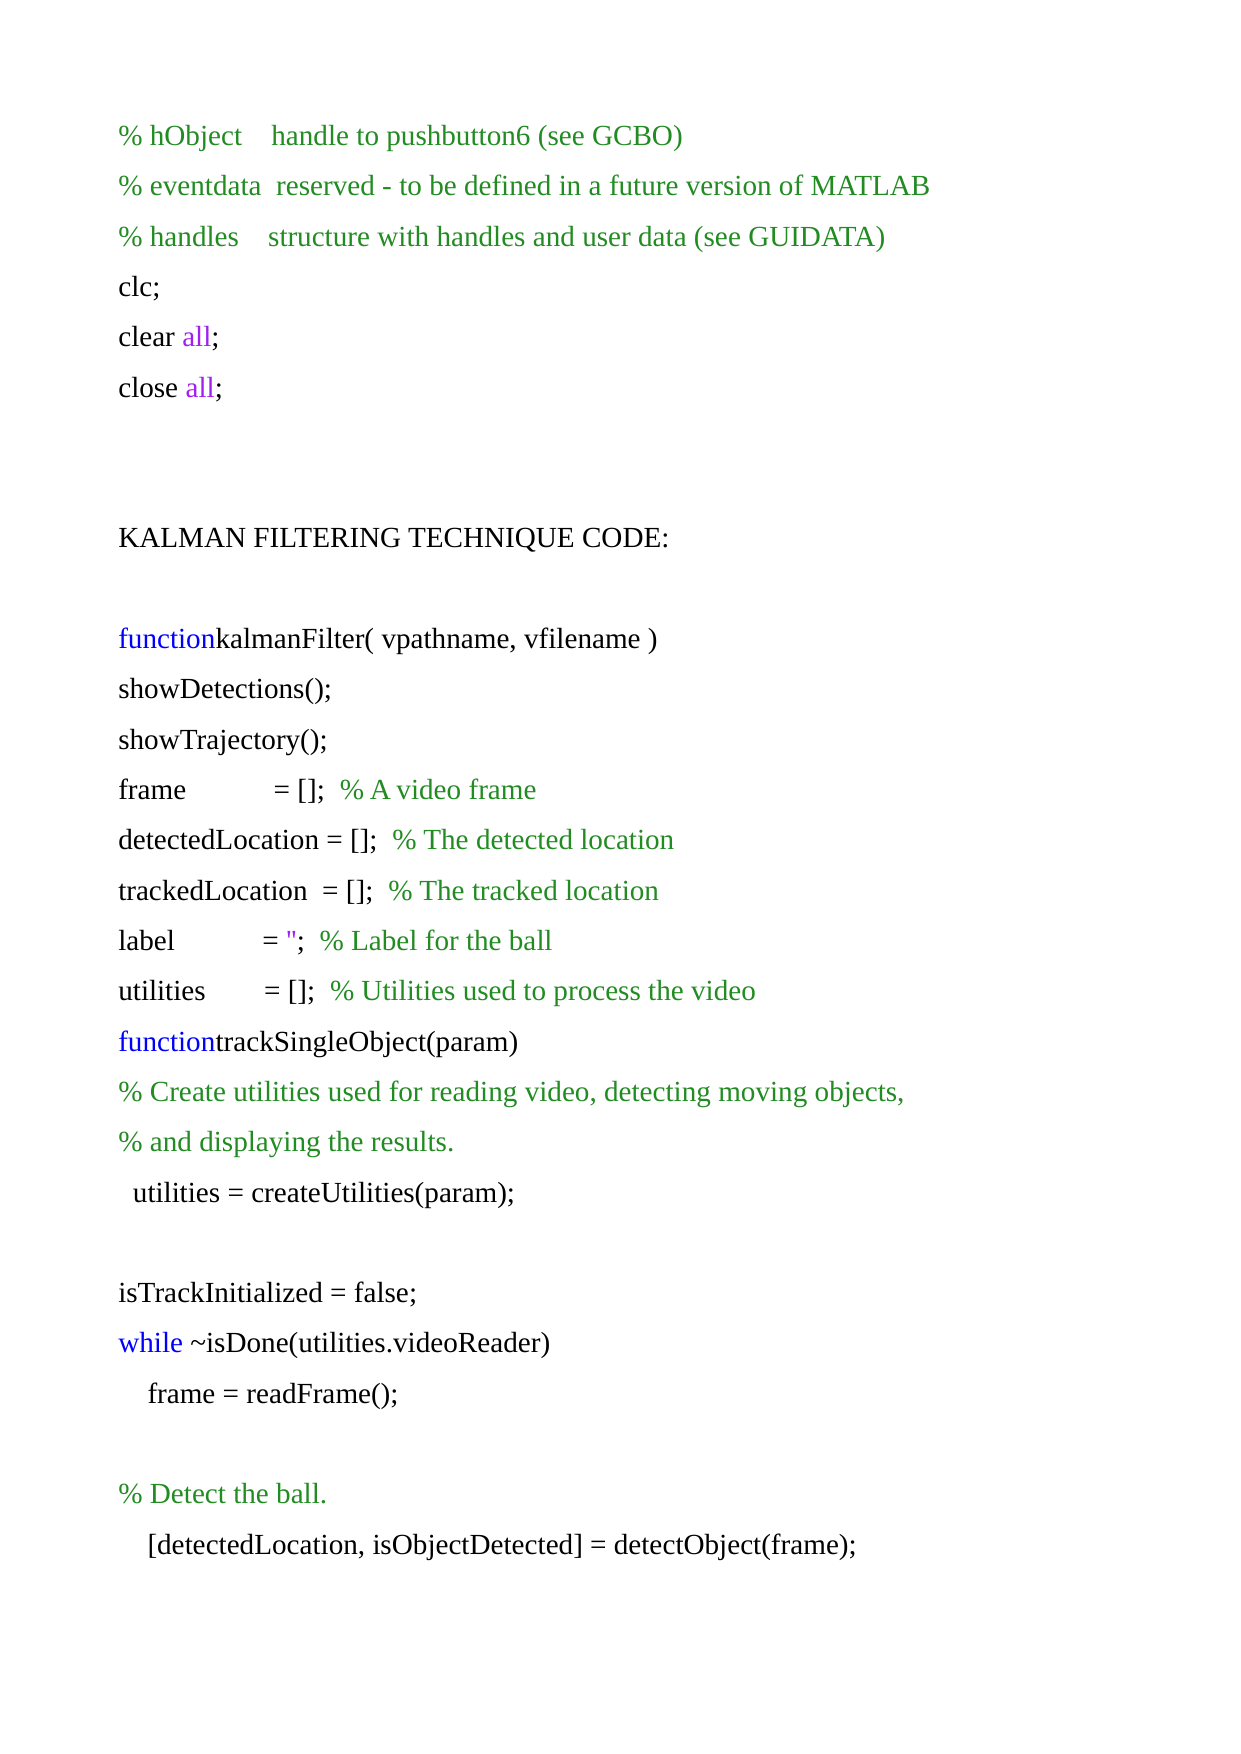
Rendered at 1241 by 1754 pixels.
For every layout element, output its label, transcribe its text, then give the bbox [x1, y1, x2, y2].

text frame = []; % A video frame [118, 772, 1122, 806]
text functiontrackSingleObject(param) [118, 1024, 1122, 1057]
text clc; [118, 269, 1122, 303]
text close all; [118, 370, 1122, 403]
text % Create utilities used for reading video, detecting moving objects, [118, 1074, 1122, 1108]
text functionkalmanFilter( vpathname, vfilename ) [118, 621, 1122, 655]
text % and displaying the results. [118, 1124, 1122, 1158]
text [detectedLocation, isObjectDetected] = detectObject(frame); [118, 1527, 1122, 1560]
text while ~isDone(utilities.videoReader) [118, 1326, 1122, 1359]
text detectedLocation = []; % The detected location [118, 822, 1122, 856]
text KALMAN FILTERING TECHNIQUE CODE: [118, 521, 1122, 554]
text showDetections(); [118, 672, 1122, 705]
text isTrackInitialized = false; [118, 1275, 1122, 1309]
text label = ''; % Label for the ball [118, 923, 1122, 957]
text % handles structure with handles and user data (see GUIDATA) [118, 219, 1122, 252]
text trackedLocation = []; % The tracked location [118, 873, 1122, 906]
text % eventdata reserved - to be defined in a future version of MATLAB [118, 168, 1122, 202]
text showTrajectory(); [118, 722, 1122, 755]
text frame = readFrame(); [118, 1376, 1122, 1409]
text % hObject handle to pushbutton6 (see GCBO) [118, 118, 1122, 152]
text % Detect the ball. [118, 1477, 1122, 1510]
text clear all; [118, 319, 1122, 353]
text utilities = createUtilities(param); [118, 1175, 1122, 1208]
text utilities = []; % Utilities used to process the video [118, 973, 1122, 1007]
